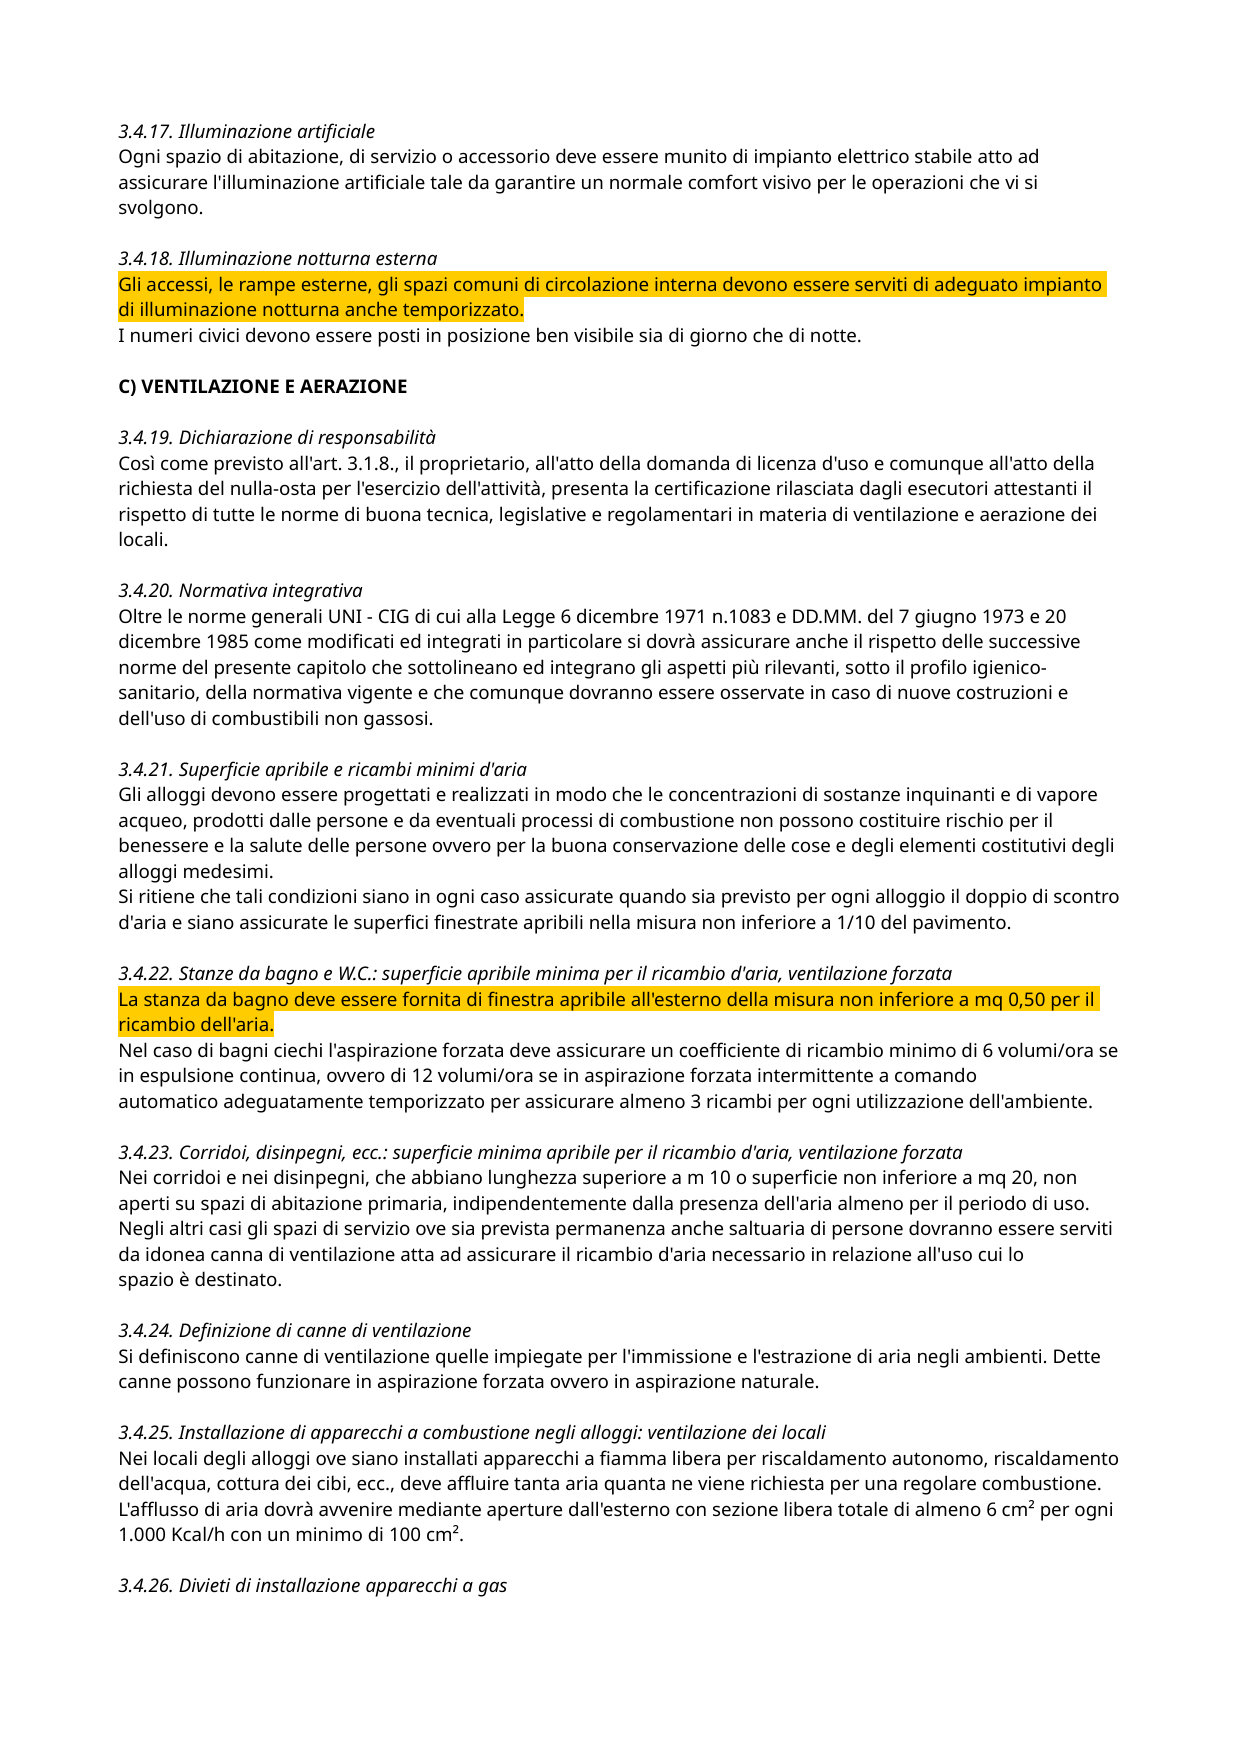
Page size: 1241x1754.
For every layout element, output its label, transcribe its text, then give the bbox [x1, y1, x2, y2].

text svolgono. [118, 195, 1122, 220]
text 3.4.20. Normativa integrativa [118, 577, 1122, 603]
text 3.4.24. Definizione di canne di ventilazione [118, 1318, 1122, 1343]
text 3.4.18. Illuminazione notturna esterna [118, 246, 1122, 271]
text Oltre le norme generali UNI - CIG di cui alla Legge 6 dicembre 1971 n.1083 e DD.MM. del 7 giugno 1973 e 20 dicembre 1985 come modificati ed integrati in particolare si dovrà assicurare anche il rispetto delle successive norme del presente capitolo che sottolineano ed integrano gli aspetti più rilevanti, sotto il profilo igienico-sanitario, della normativa vigente e che comunque dovranno essere osservate in caso di nuove costruzioni e dell'uso di combustibili non gassosi. [118, 603, 1122, 731]
text C) VENTILAZIONE E AERAZIONE [118, 373, 1122, 399]
text spazio è destinato. [118, 1267, 1122, 1292]
text I numeri civici devono essere posti in posizione ben visibile sia di giorno che di notte. [118, 322, 1122, 348]
text 3.4.25. Installazione di apparecchi a combustione negli alloggi: ventilazione dei locali [118, 1420, 1122, 1445]
text Negli altri casi gli spazi di servizio ove sia prevista permanenza anche saltuaria di persone dovranno essere serviti da idonea canna di ventilazione atta ad assicurare il ricambio d'aria necessario in relazione all'uso cui lo [118, 1216, 1122, 1267]
text 3.4.26. Divieti di installazione apparecchi a gas [118, 1573, 1122, 1598]
text 3.4.19. Dichiarazione di responsabilità [118, 424, 1122, 450]
text automatico adeguatamente temporizzato per assicurare almeno 3 ricambi per ogni utilizzazione dell'ambiente. [118, 1088, 1122, 1113]
text Nei corridoi e nei disinpegni, che abbiano lunghezza superiore a m 10 o superficie non inferiore a mq 20, non aperti su spazi di abitazione primaria, indipendentemente dalla presenza dell'aria almeno per il periodo di uso. [118, 1164, 1122, 1216]
text Gli alloggi devono essere progettati e realizzati in modo che le concentrazioni di sostanze inquinanti e di vapore acqueo, prodotti dalle persone e da eventuali processi di combustione non possono costituire rischio per il benessere e la salute delle persone ovvero per la buona conservazione delle cose e degli elementi costitutivi degli alloggi medesimi. [118, 782, 1122, 884]
text Nel caso di bagni ciechi l'aspirazione forzata deve assicurare un coefficiente di ricambio minimo di 6 volumi/ora se in espulsione continua, ovvero di 12 volumi/ora se in aspirazione forzata intermittente a comando [118, 1037, 1122, 1088]
text Nei locali degli alloggi ove siano installati apparecchi a fiamma libera per riscaldamento autonomo, riscaldamento dell'acqua, cottura dei cibi, ecc., deve affluire tanta aria quanta ne viene richiesta per una regolare combustione. L'afflusso di aria dovrà avvenire mediante aperture dall'esterno con sezione libera totale di almeno 6 cm² per ogni 1.000 Kcal/h con un minimo di 100 cm². [118, 1445, 1122, 1547]
text 3.4.17. Illuminazione artificiale [118, 118, 1122, 144]
text Si definiscono canne di ventilazione quelle impiegate per l'immissione e l'estrazione di aria negli ambienti. Dette canne possono funzionare in aspirazione forzata ovvero in aspirazione naturale. [118, 1343, 1122, 1394]
text 3.4.22. Stanze da bagno e W.C.: superficie apribile minima per il ricambio d'aria, ventilazione forzata [118, 960, 1122, 986]
text La stanza da bagno deve essere fornita di finestra apribile all'esterno della misura non inferiore a mq 0,50 per il ricambio dell'aria. [118, 986, 1122, 1037]
text 3.4.23. Corridoi, disinpegni, ecc.: superficie minima apribile per il ricambio d'aria, ventilazione forzata [118, 1139, 1122, 1164]
text Ogni spazio di abitazione, di servizio o accessorio deve essere munito di impianto elettrico stabile atto ad assicurare l'illuminazione artificiale tale da garantire un normale comfort visivo per le operazioni che vi si [118, 144, 1122, 195]
text Gli accessi, le rampe esterne, gli spazi comuni di circolazione interna devono essere serviti di adeguato impianto di illuminazione notturna anche temporizzato. [118, 271, 1122, 322]
text Così come previsto all'art. 3.1.8., il proprietario, all'atto della domanda di licenza d'uso e comunque all'atto della richiesta del nulla-osta per l'esercizio dell'attività, presenta la certificazione rilasciata dagli esecutori attestanti il rispetto di tutte le norme di buona tecnica, legislative e regolamentari in materia di ventilazione e aerazione dei locali. [118, 450, 1122, 552]
text Si ritiene che tali condizioni siano in ogni caso assicurate quando sia previsto per ogni alloggio il doppio di scontro d'aria e siano assicurate le superfici finestrate apribili nella misura non inferiore a 1/10 del pavimento. [118, 884, 1122, 935]
text 3.4.21. Superficie apribile e ricambi minimi d'aria [118, 756, 1122, 782]
